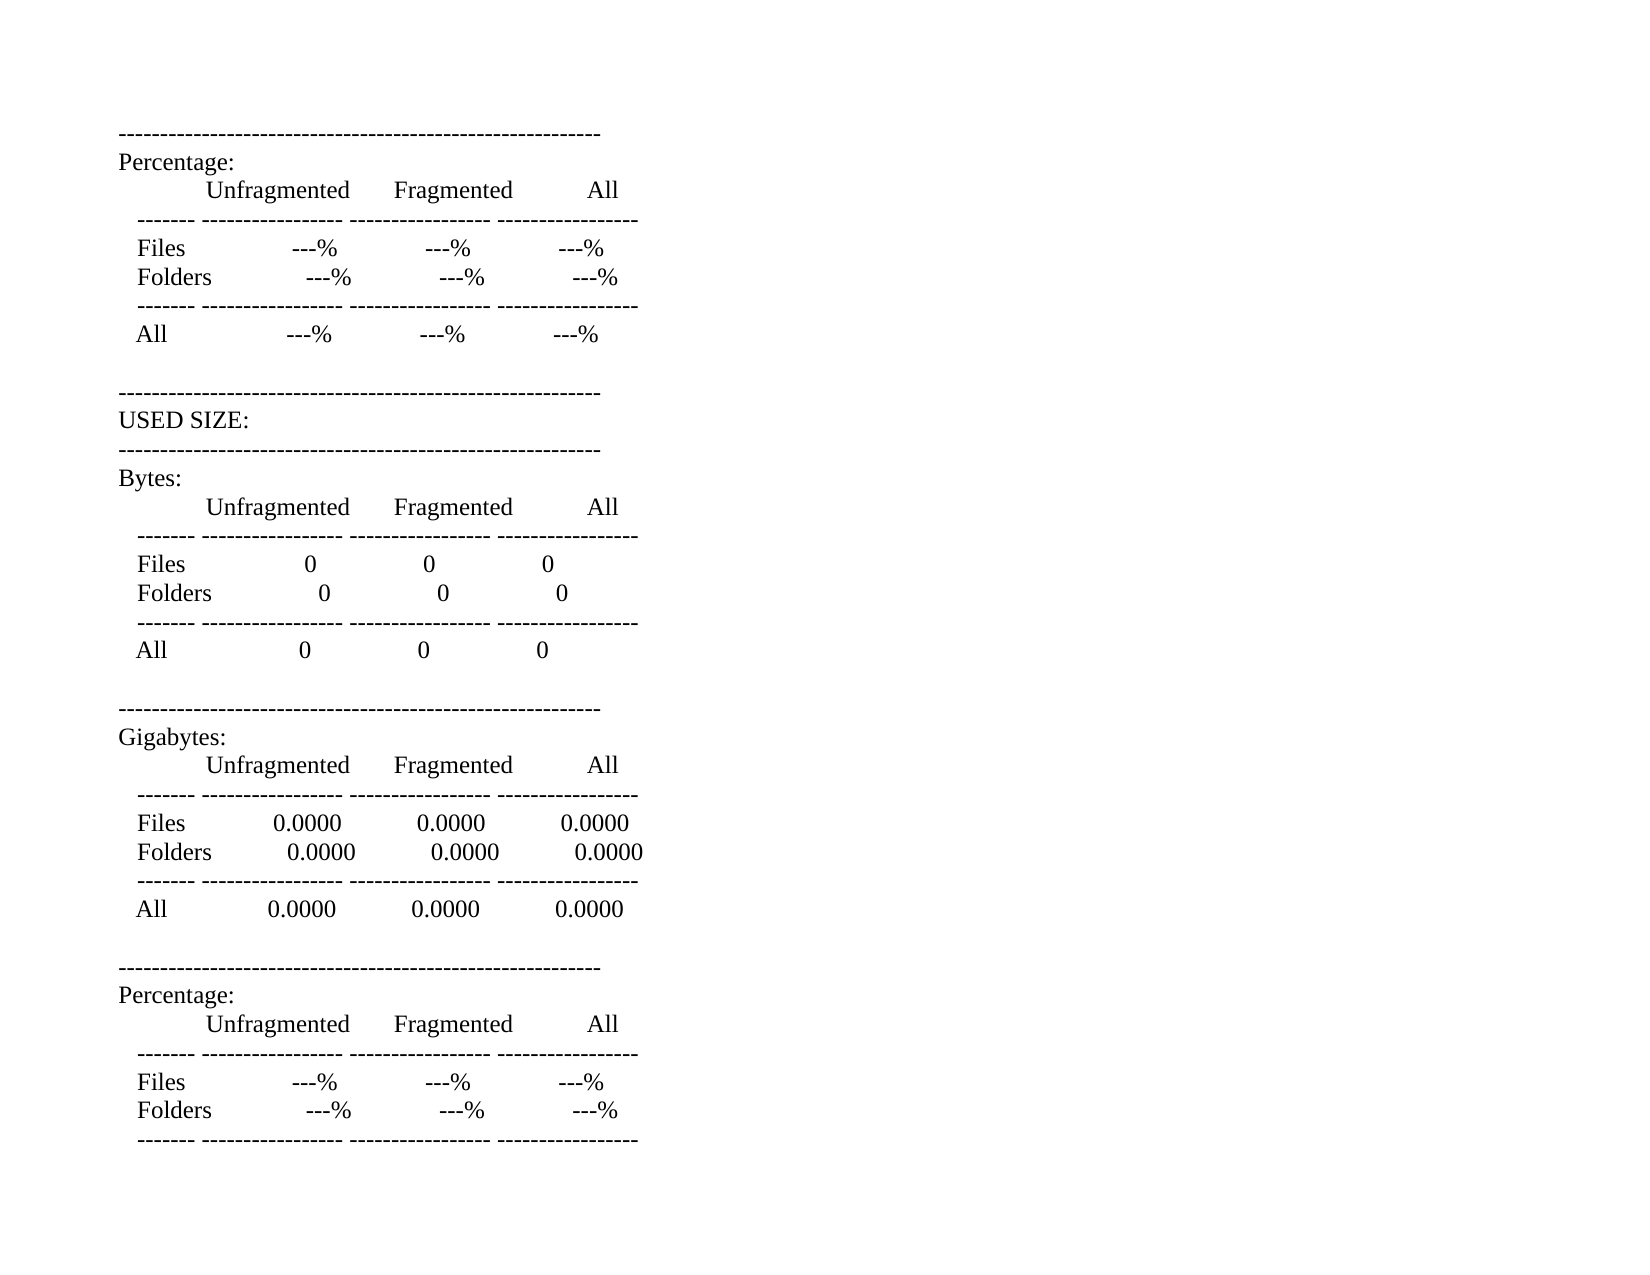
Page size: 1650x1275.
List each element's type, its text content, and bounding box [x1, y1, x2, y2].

text ------- ----------------- ----------------- ----------------- [118, 521, 1532, 549]
text USED SIZE: [118, 406, 1532, 434]
text ---------------------------------------------------------- [118, 434, 1532, 463]
text All 0.0000 0.0000 0.0000 [118, 894, 1532, 923]
text Bytes: [118, 463, 1532, 492]
text Folders 0.0000 0.0000 0.0000 [118, 837, 1532, 866]
text ------- ----------------- ----------------- ----------------- [118, 779, 1532, 808]
text Unfragmented Fragmented All [118, 1009, 1532, 1038]
text Files ---% ---% ---% [118, 1067, 1532, 1096]
text Unfragmented Fragmented All [118, 751, 1532, 779]
text ---------------------------------------------------------- [118, 377, 1532, 406]
text Percentage: [118, 147, 1532, 176]
text Percentage: [118, 981, 1532, 1009]
text Gigabytes: [118, 722, 1532, 751]
text ------- ----------------- ----------------- ----------------- [118, 607, 1532, 636]
text Folders ---% ---% ---% [118, 1096, 1532, 1124]
text Folders ---% ---% ---% [118, 262, 1532, 291]
text ------- ----------------- ----------------- ----------------- [118, 1038, 1532, 1067]
text ------- ----------------- ----------------- ----------------- [118, 291, 1532, 319]
text Files ---% ---% ---% [118, 233, 1532, 262]
text All ---% ---% ---% [118, 319, 1532, 348]
text ---------------------------------------------------------- [118, 952, 1532, 981]
text Folders 0 0 0 [118, 578, 1532, 607]
text ---------------------------------------------------------- [118, 693, 1532, 722]
text Unfragmented Fragmented All [118, 492, 1532, 521]
text All 0 0 0 [118, 636, 1532, 664]
text ------- ----------------- ----------------- ----------------- [118, 1124, 1532, 1153]
text ------- ----------------- ----------------- ----------------- [118, 866, 1532, 894]
text Unfragmented Fragmented All [118, 176, 1532, 204]
text ------- ----------------- ----------------- ----------------- [118, 204, 1532, 233]
text ---------------------------------------------------------- [118, 118, 1532, 147]
text Files 0 0 0 [118, 549, 1532, 578]
text Files 0.0000 0.0000 0.0000 [118, 808, 1532, 837]
